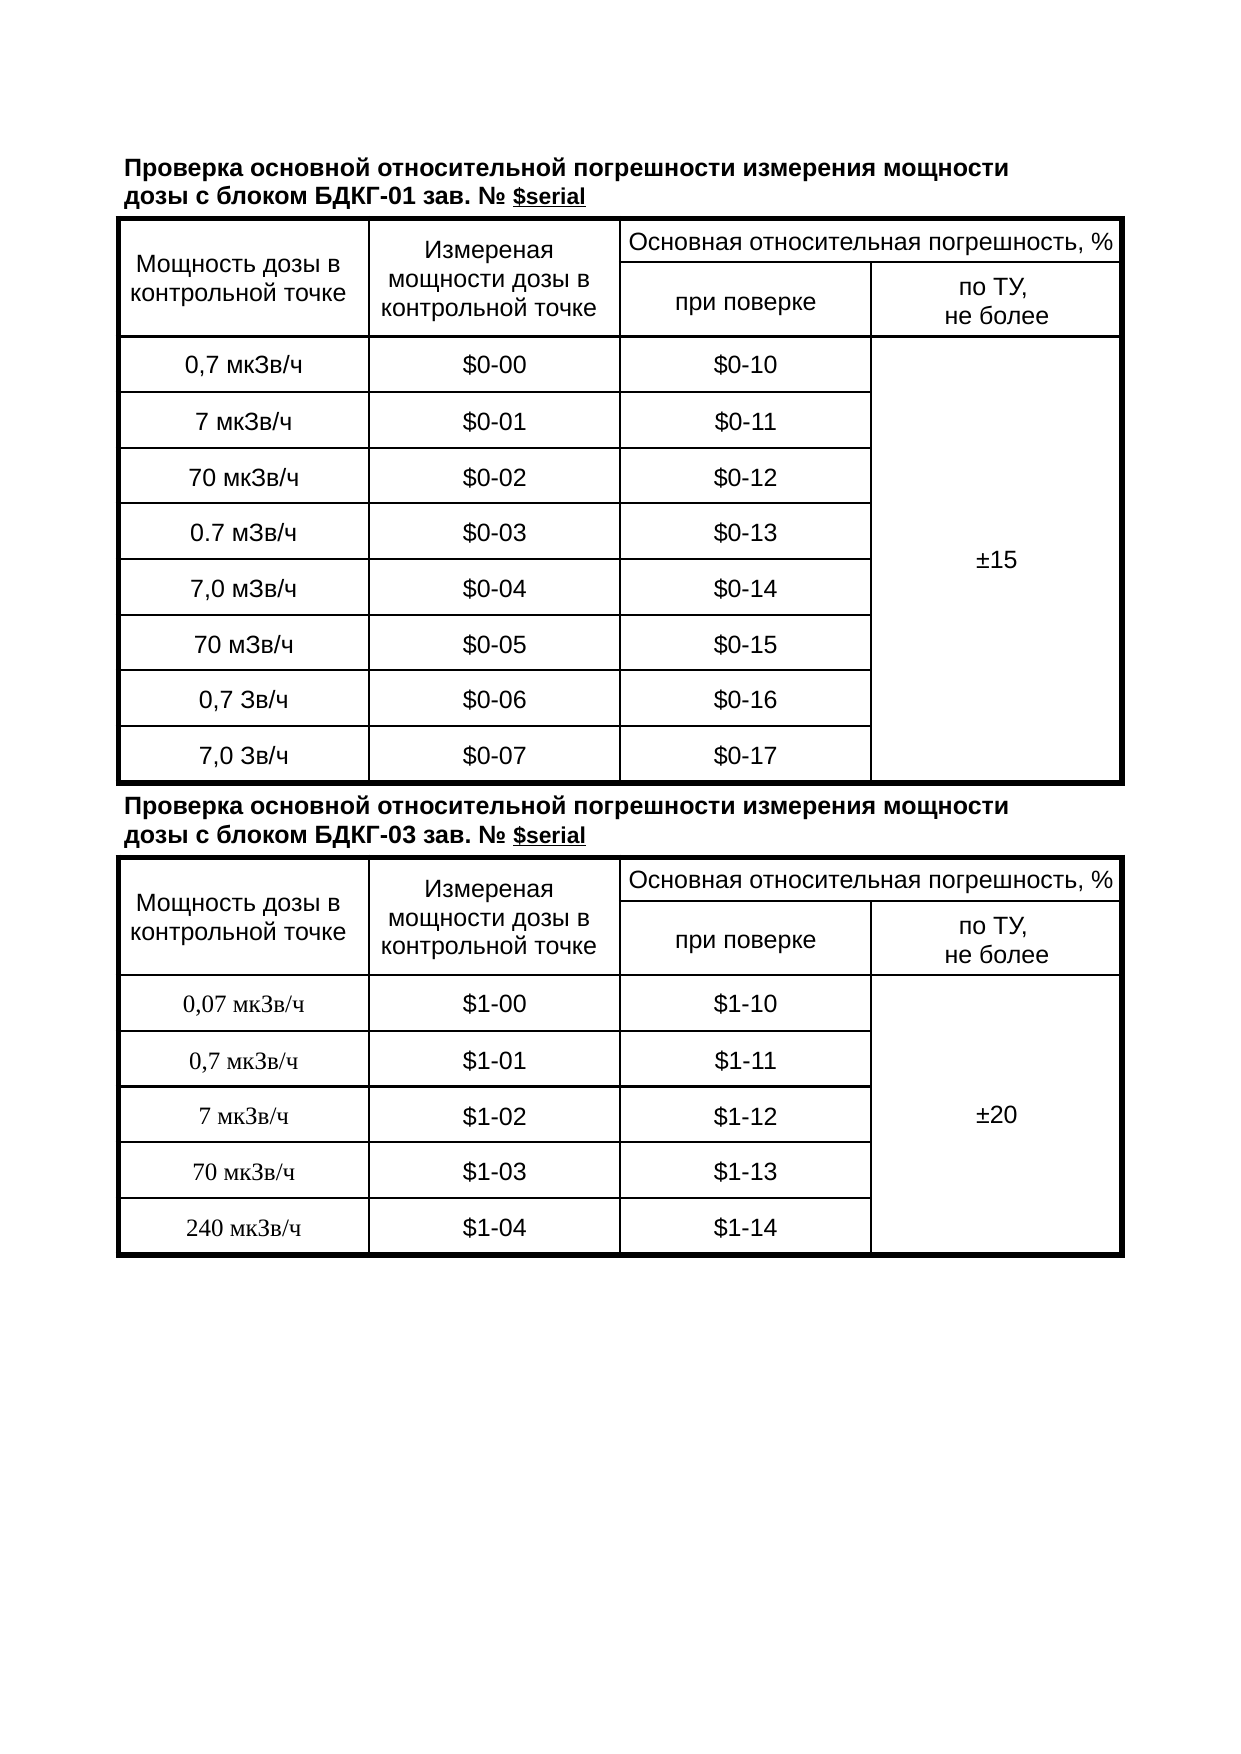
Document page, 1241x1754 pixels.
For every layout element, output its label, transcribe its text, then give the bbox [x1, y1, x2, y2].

table_cell 0,7 Зв/ч [121, 671, 368, 725]
table_cell $0-11 [621, 393, 870, 447]
table_cell 240 мкЗв/ч [121, 1199, 368, 1252]
table_cell 0.7 мЗв/ч [121, 504, 368, 558]
table_cell 70 мкЗв/ч [121, 449, 368, 502]
table_cell $0-16 [621, 671, 870, 725]
table_cell $0-17 [621, 727, 870, 780]
table_cell $0-15 [621, 616, 870, 669]
table_header Проверка основной относительной погрешности измерения мощности дозы с блоком БДКГ-03 зав. № $serial [118, 786, 1122, 854]
table_cell $0-13 [621, 504, 870, 558]
table_cell $0-00 [370, 338, 619, 391]
table_cell $0-10 [621, 338, 870, 391]
table_cell $1-04 [370, 1199, 619, 1252]
table_cell 7 мкЗв/ч [121, 393, 368, 447]
table_cell $0-03 [370, 504, 619, 558]
table_cell $0-06 [370, 671, 619, 725]
table_cell 70 мкЗв/ч [121, 1143, 368, 1197]
table_cell 0,07 мкЗв/ч [121, 976, 368, 1030]
table_cell $1-02 [370, 1088, 619, 1141]
table_cell $1-10 [621, 976, 870, 1030]
table_cell Основная относительная погрешность, % [621, 221, 1119, 261]
table_cell $0-04 [370, 560, 619, 613]
table_cell ±15 [872, 338, 1119, 780]
table_cell $1-03 [370, 1143, 619, 1197]
table_cell по ТУ, не более [872, 263, 1119, 335]
table_cell $1-00 [370, 976, 619, 1030]
table_cell Измереная мощности дозы в контрольной точке [370, 221, 619, 335]
table_cell Мощность дозы в контрольной точке [121, 221, 368, 335]
table_cell $0-02 [370, 449, 619, 502]
table_cell $0-07 [370, 727, 619, 780]
table_cell 70 мЗв/ч [121, 616, 368, 669]
table_cell $1-12 [621, 1088, 870, 1141]
table_cell 7,0 мЗв/ч [121, 560, 368, 613]
table_cell при поверке [621, 902, 870, 974]
table_cell 0,7 мкЗв/ч [121, 338, 368, 391]
table_header Проверка основной относительной погрешности измерения мощности дозы с блоком БДКГ-01 зав. № $serial [118, 118, 1122, 216]
table_cell $1-14 [621, 1199, 870, 1252]
table_cell $1-13 [621, 1143, 870, 1197]
table_cell $0-12 [621, 449, 870, 502]
table_cell при поверке [621, 263, 870, 335]
table_cell Мощность дозы в контрольной точке [121, 860, 368, 974]
table_cell 7,0 Зв/ч [121, 727, 368, 780]
table_cell $1-11 [621, 1032, 870, 1085]
table_cell по ТУ, не более [872, 902, 1119, 974]
table_cell $1-01 [370, 1032, 619, 1085]
table_cell 7 мкЗв/ч [121, 1088, 368, 1141]
table_cell Измереная мощности дозы в контрольной точке [370, 860, 619, 974]
table_cell ±20 [872, 976, 1119, 1252]
table_cell Основная относительная погрешность, % [621, 860, 1119, 900]
table_cell $0-01 [370, 393, 619, 447]
table_cell $0-14 [621, 560, 870, 613]
table_cell $0-05 [370, 616, 619, 669]
table_cell 0,7 мкЗв/ч [121, 1032, 368, 1085]
